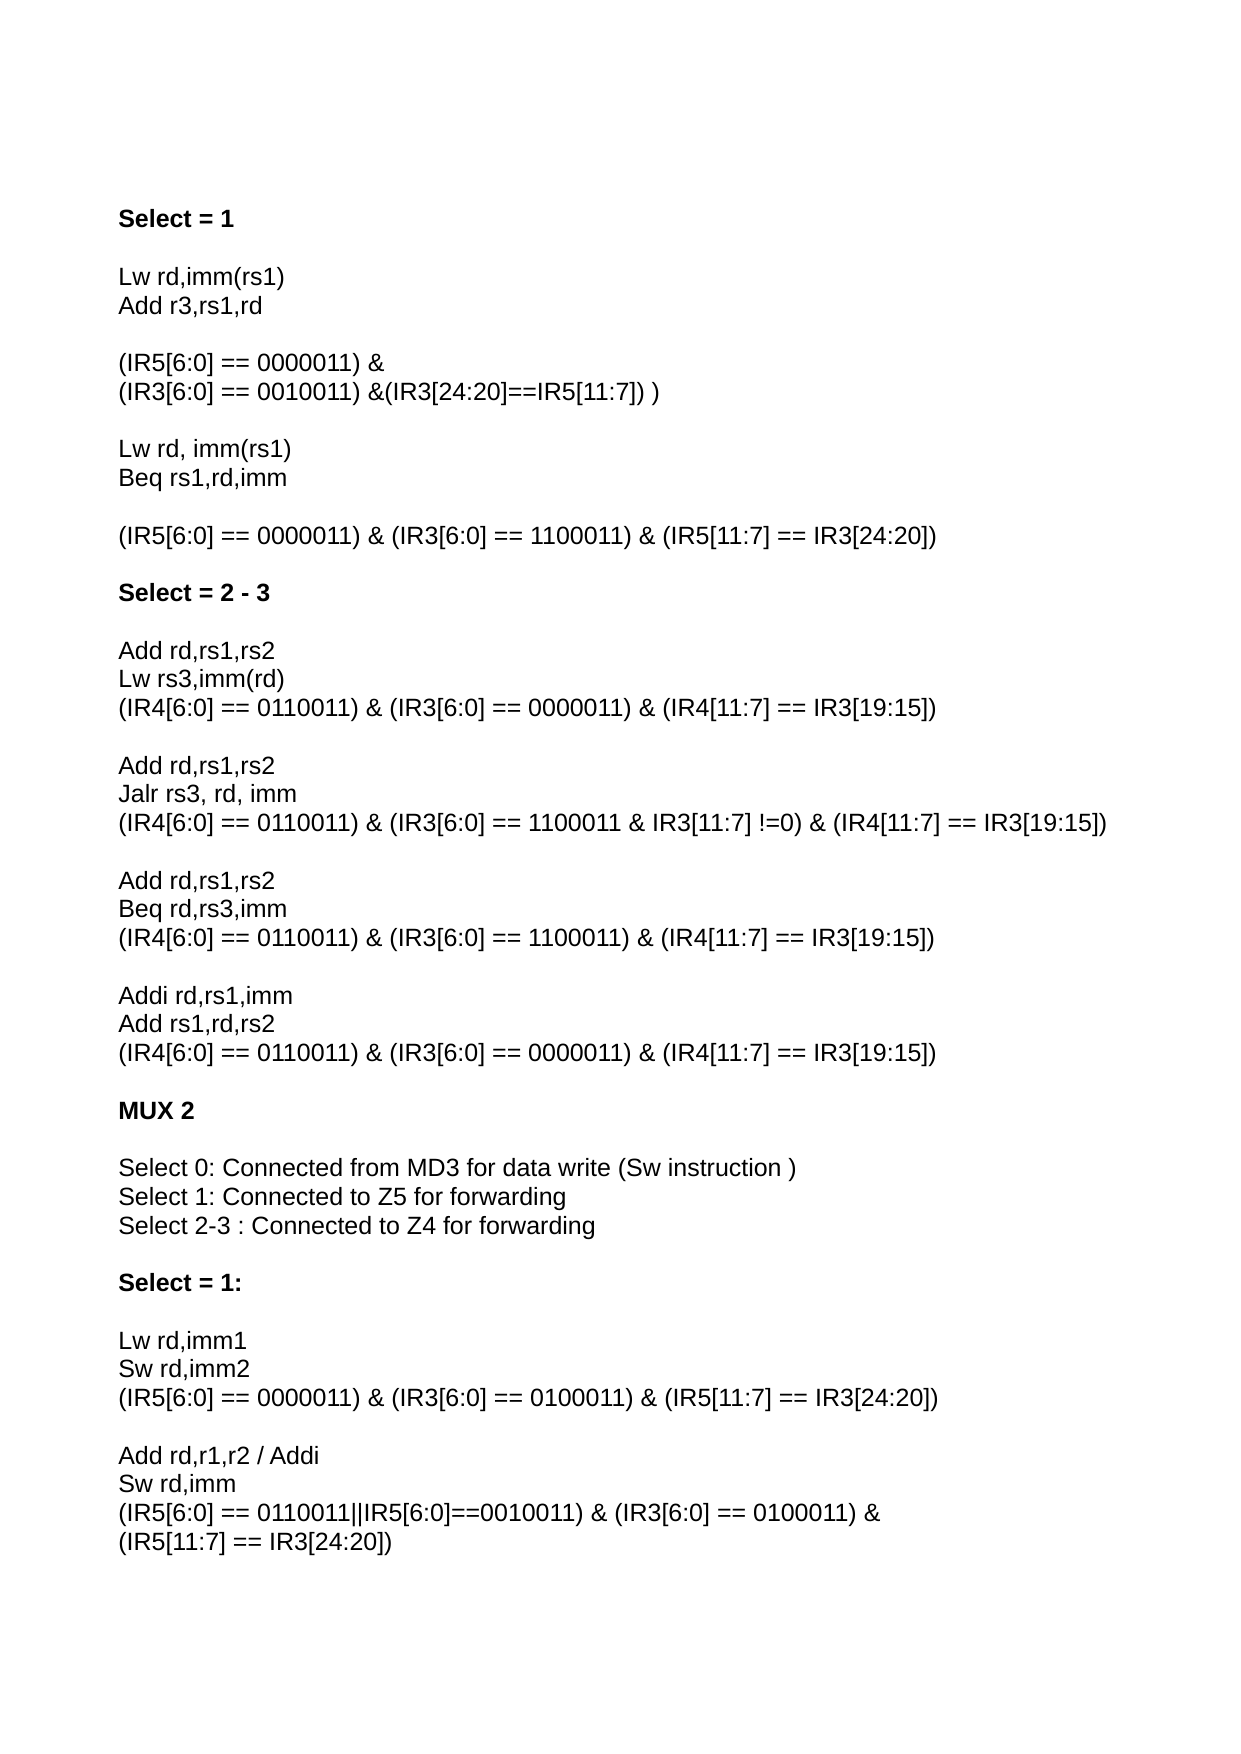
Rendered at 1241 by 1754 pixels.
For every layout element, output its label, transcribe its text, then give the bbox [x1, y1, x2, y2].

text Add rd,rs1,rs2 [118, 636, 1122, 664]
text (IR4[6:0] == 0110011) & (IR3[6:0] == 0000011) & (IR4[11:7] == IR3[19:15]) [118, 693, 1122, 722]
text Select = 1: [118, 1268, 1122, 1297]
text Lw rd, imm(rs1) [118, 434, 1122, 463]
text (IR4[6:0] == 0110011) & (IR3[6:0] == 0000011) & (IR4[11:7] == IR3[19:15]) [118, 1038, 1122, 1067]
text Select = 2 - 3 [118, 578, 1122, 607]
text (IR5[6:0] == 0000011) & (IR3[6:0] == 0100011) & (IR5[11:7] == IR3[24:20]) [118, 1383, 1122, 1412]
text (IR4[6:0] == 0110011) & (IR3[6:0] == 1100011) & (IR4[11:7] == IR3[19:15]) [118, 923, 1122, 952]
text (IR4[6:0] == 0110011) & (IR3[6:0] == 1100011 & IR3[11:7] !=0) & (IR4[11:7] == IR3[19:15]) [118, 808, 1122, 837]
text Lw rd,imm(rs1) [118, 262, 1122, 291]
text Beq rd,rs3,imm [118, 894, 1122, 923]
text Add rd,r1,r2 / Addi [118, 1441, 1122, 1469]
text Add rd,rs1,rs2 [118, 751, 1122, 779]
text Lw rs3,imm(rd) [118, 664, 1122, 693]
text Jalr rs3, rd, imm [118, 779, 1122, 808]
text Sw rd,imm2 [118, 1354, 1122, 1383]
text Add rs1,rd,rs2 [118, 1009, 1122, 1038]
text Addi rd,rs1,imm [118, 981, 1122, 1009]
text Add r3,rs1,rd [118, 291, 1122, 319]
text Select 2-3 : Connected to Z4 for forwarding [118, 1211, 1122, 1239]
text Sw rd,imm [118, 1469, 1122, 1498]
text (IR5[6:0] == 0110011||IR5[6:0]==0010011) & (IR3[6:0] == 0100011) & [118, 1498, 1122, 1527]
text (IR3[6:0] == 0010011) &(IR3[24:20]==IR5[11:7]) ) [118, 377, 1122, 406]
text Select = 1 [118, 204, 1122, 233]
text Select 0: Connected from MD3 for data write (Sw instruction ) [118, 1153, 1122, 1182]
text (IR5[11:7] == IR3[24:20]) [118, 1527, 1122, 1556]
text (IR5[6:0] == 0000011) & [118, 348, 1122, 377]
text Lw rd,imm1 [118, 1326, 1122, 1354]
text MUX 2 [118, 1096, 1122, 1124]
text Select 1: Connected to Z5 for forwarding [118, 1182, 1122, 1211]
text Beq rs1,rd,imm [118, 463, 1122, 492]
text Add rd,rs1,rs2 [118, 866, 1122, 894]
text (IR5[6:0] == 0000011) & (IR3[6:0] == 1100011) & (IR5[11:7] == IR3[24:20]) [118, 521, 1122, 549]
